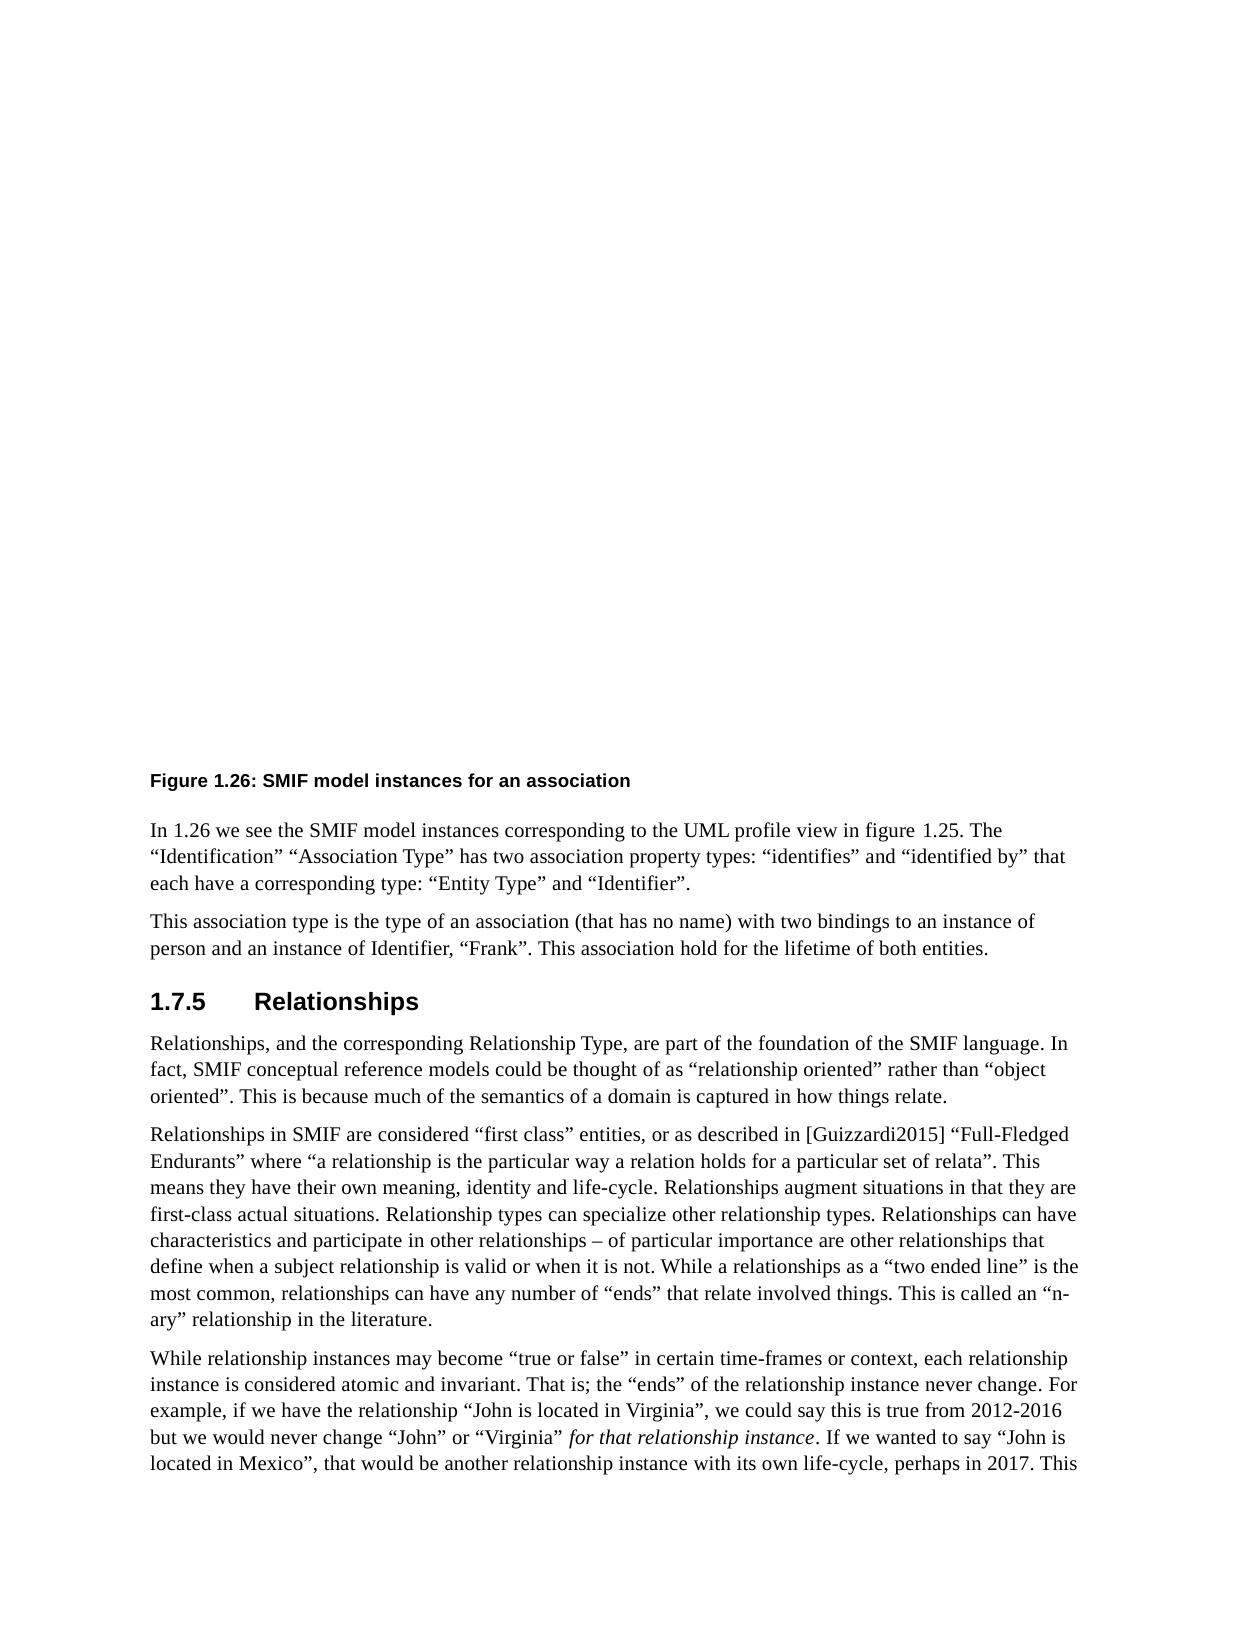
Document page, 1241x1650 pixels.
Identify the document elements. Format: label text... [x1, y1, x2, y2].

text In 0.26 we see the SMIF model instances corresponding to the UML profile view in figure 0.25. The “Identification” “Association Type” has two association property types: “identifies” and “identified by” that each have a corresponding type: “Entity Type” and “Identifier”. [150, 150, 1090, 174]
text Figure 0.26: SMIF model instances for an association [150, 174, 1090, 792]
subtitle Relationships [150, 987, 1090, 1016]
text Relationships, and the corresponding Relationship Type, are part of the foundation of the SMIF language. In fact, SMIF conceptual reference models could be thought of as “relationship oriented” rather than “object oriented”. This is because much of the semantics of a domain is captured in how things relate. [150, 1031, 1090, 1108]
text While relationship instances may become “true or false” in certain time-frames or context, each relationship instance is considered atomic and invariant. That is; the “ends” of the relationship instance never change. For example, if we have the relationship “John is located in Virginia”, we could say this is true from 2012-2016 but we would never change “John” or “Virginia” for that relationship instance. If we wanted to say “John is located in Mexico”, that would be another relationship instance with its own life-cycle, perhaps in 2017. This [150, 1345, 1090, 1475]
text Relationships in SMIF are considered “first class” entities, or as described in [Guizzardi2015] “Full-Fledged Endurants” where “a relationship is the particular way a relation holds for a particular set of relata”. This means they have their own meaning, identity and life-cycle. Relationships augment situations in that they are first-class actual situations. Relationship types can specialize other relationship types. Relationships can have characteristics and participate in other relationships – of particular importance are other relationships that define when a subject relationship is valid or when it is not. While a relationships as a “two ended line” is the most common, relationships can have any number of “ends” that relate involved things. This is called an “n-ary” relationship in the literature. [150, 1122, 1090, 1331]
text This association type is the type of an association (that has no name) with two bindings to an instance of person and an instance of Identifier, “Frank”. This association hold for the lifetime of both entities. [150, 909, 1090, 959]
text In 0.26 we see the SMIF model instances corresponding to the UML profile view in figure 0.25. The “Identification” “Association Type” has two association property types: “identifies” and “identified by” that each have a corresponding type: “Entity Type” and “Identifier”. [150, 792, 1090, 895]
